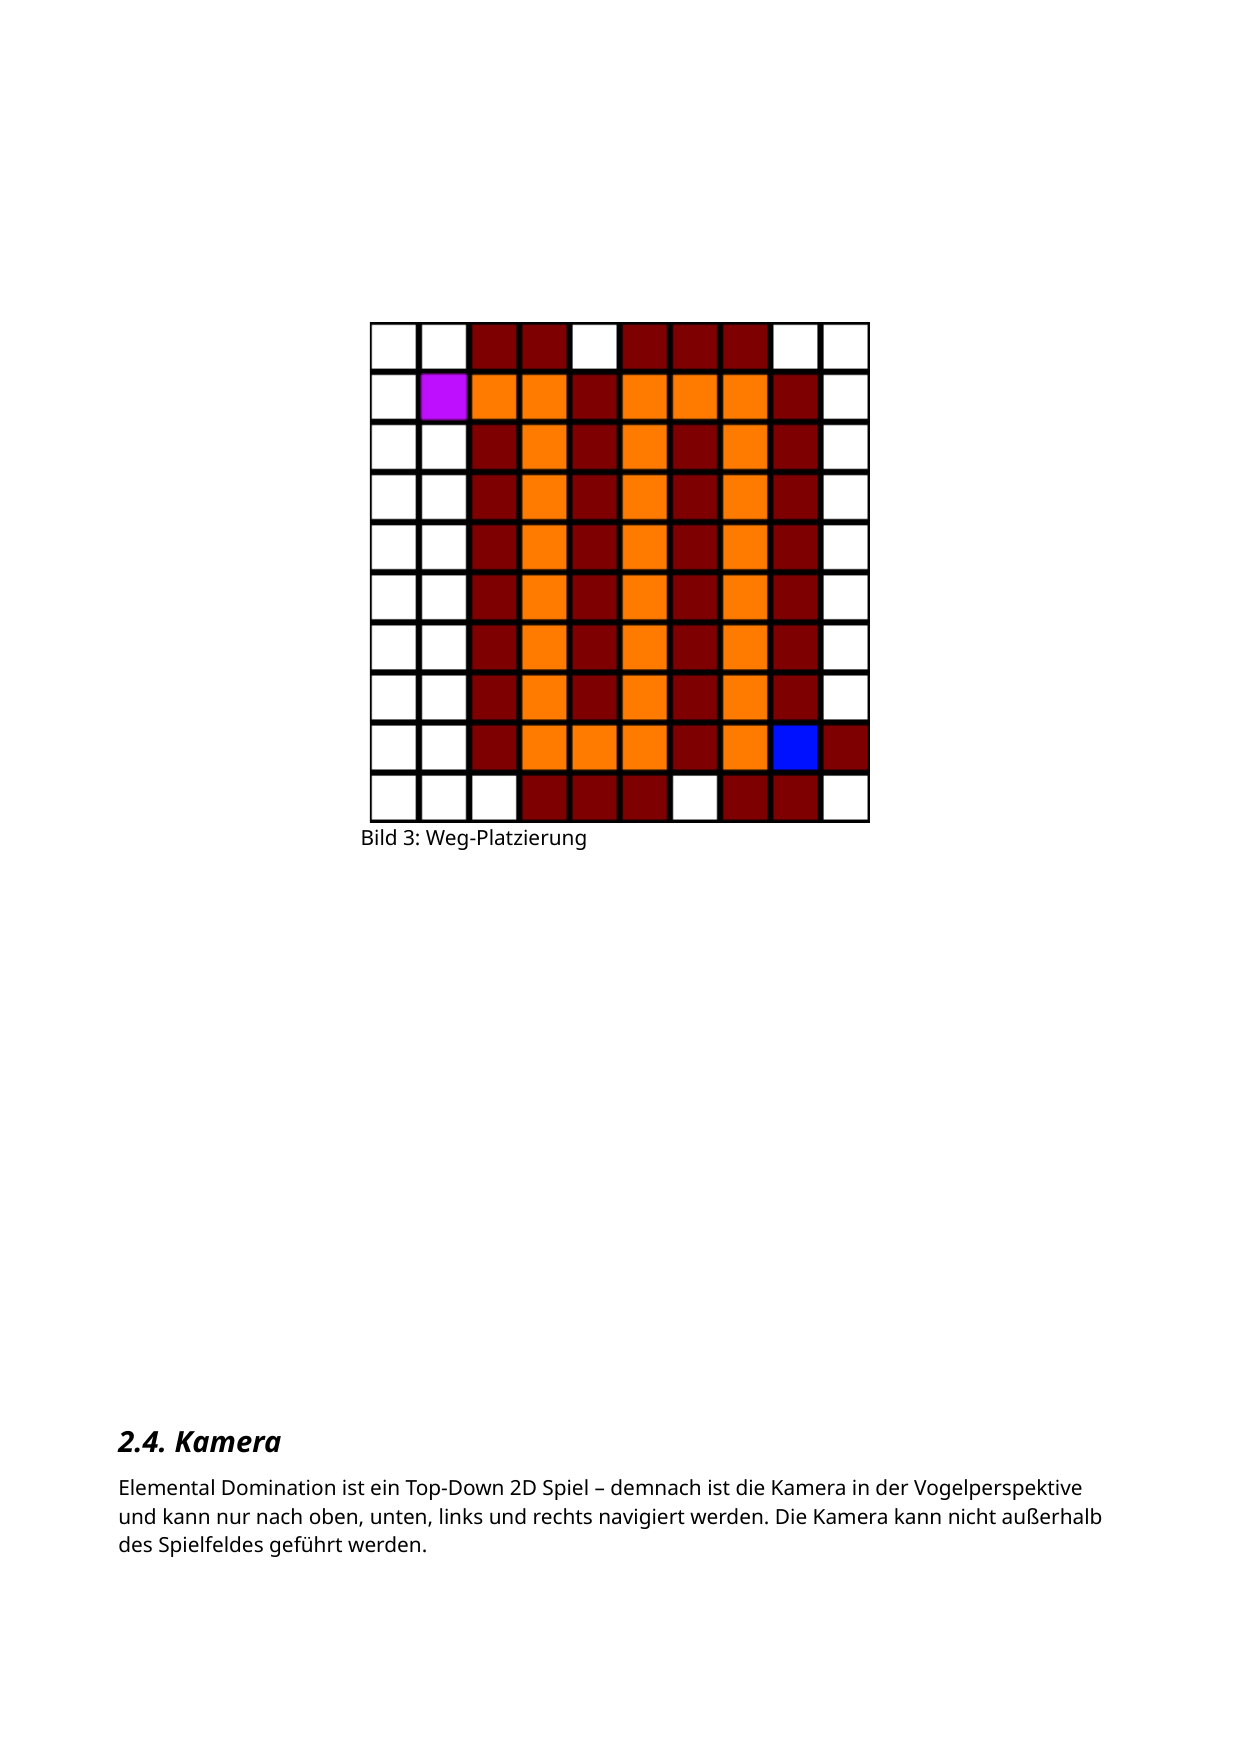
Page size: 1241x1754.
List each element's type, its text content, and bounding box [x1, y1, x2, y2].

picture [369, 322, 870, 823]
text Bild 3: Weg-Platzierung [118, 323, 1122, 851]
text Elemental Domination ist ein Top-Down 2D Spiel – demnach ist die Kamera in der Vogelperspektive und kann nur nach oben, unten, links und rechts navigiert werden. Die Kamera kann nicht außerhalb des Spielfeldes geführt werden. [118, 1473, 1122, 1559]
subtitle 2.4. Kamera [118, 1421, 1122, 1461]
